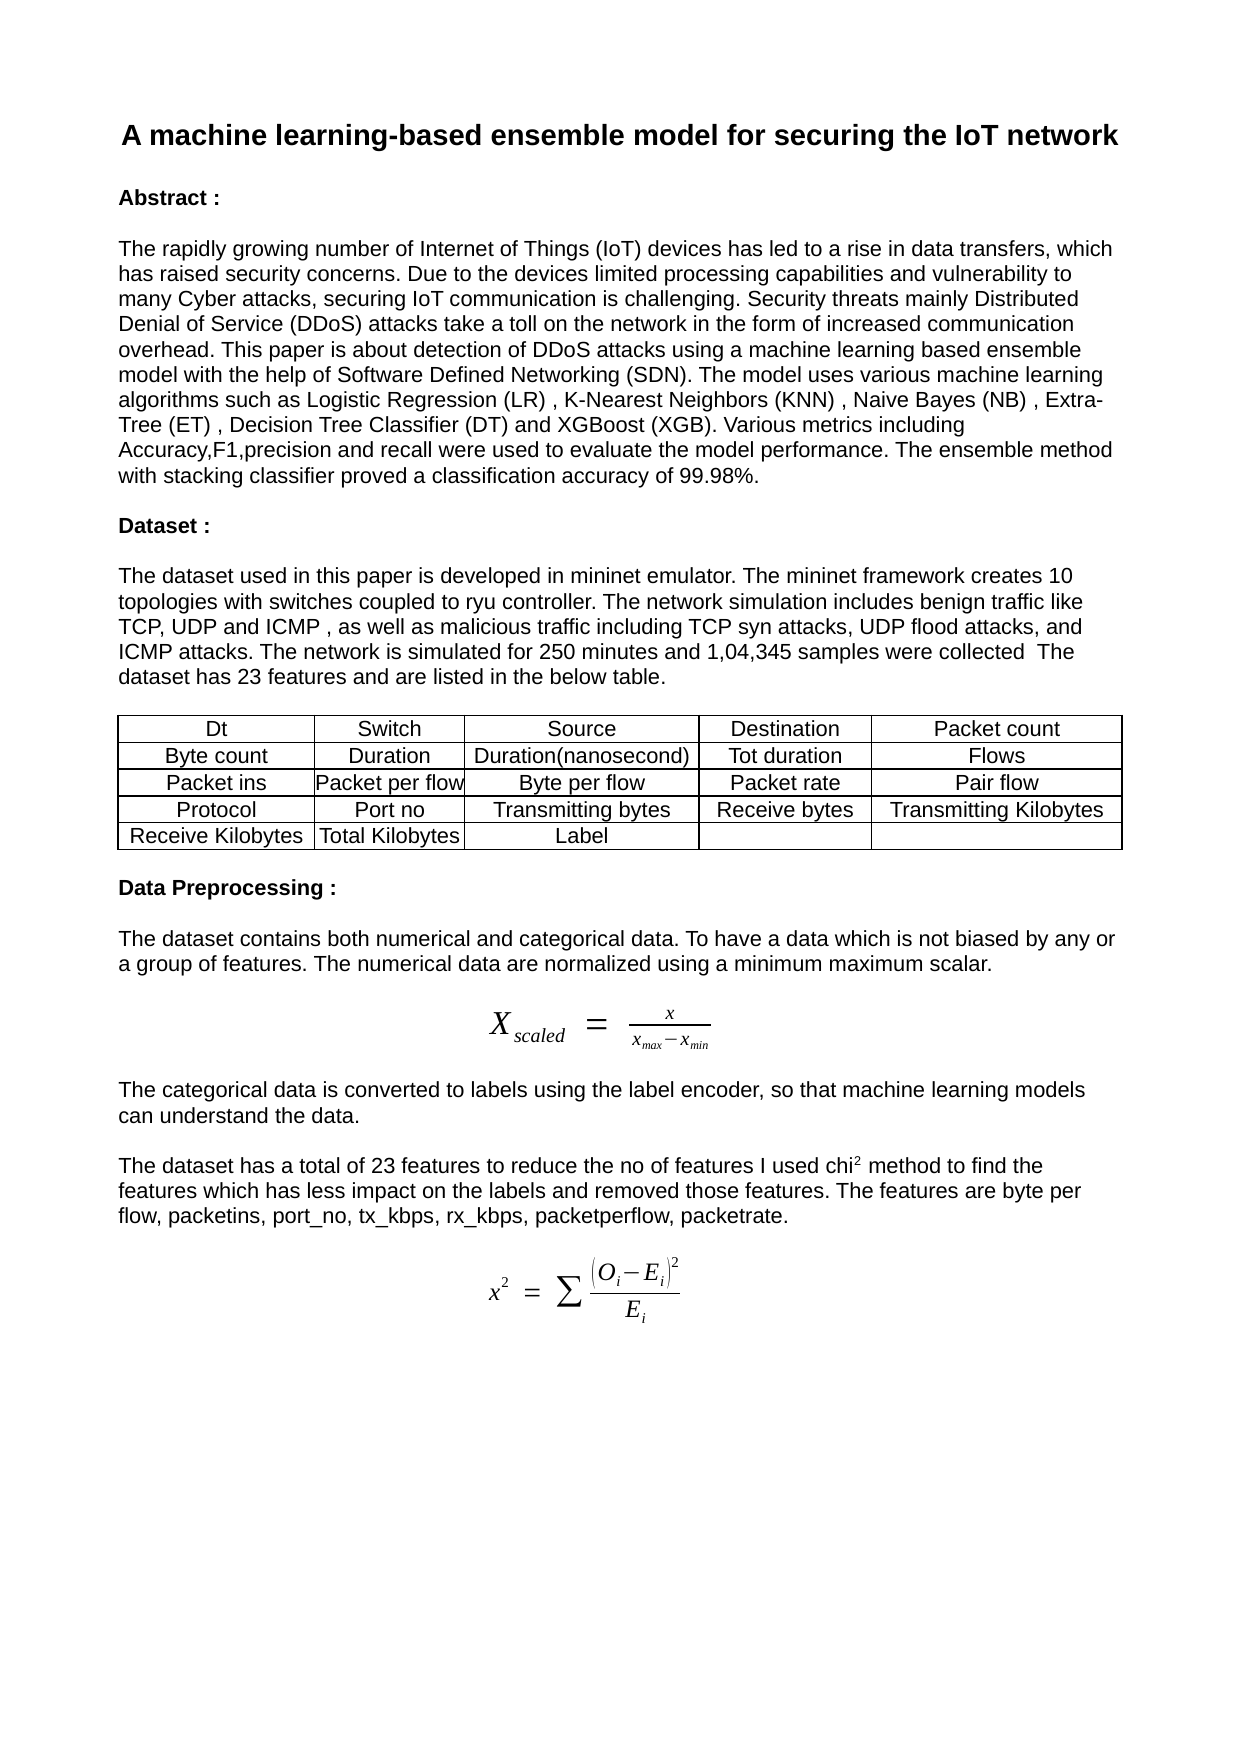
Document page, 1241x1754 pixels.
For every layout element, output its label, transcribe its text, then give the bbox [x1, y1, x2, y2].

table_header Switch [315, 716, 464, 741]
table_header Packet count [872, 716, 1121, 741]
text The categorical data is converted to labels using the label encoder, so that machine learning models can understand the data. [118, 1077, 1122, 1128]
text A machine learning-based ensemble model for securing the IoT network [118, 118, 1122, 152]
table_header Dt [119, 716, 314, 741]
table_header Source [465, 716, 698, 741]
table_cell Transmitting Kilobytes [872, 797, 1121, 822]
text Abstract : [118, 185, 1122, 210]
table_cell Protocol [119, 797, 314, 822]
table_header Destination [700, 716, 871, 741]
table_cell [700, 823, 871, 848]
table_cell Byte per flow [465, 770, 698, 795]
table_cell Total Kilobytes [315, 823, 464, 848]
table_cell Byte count [119, 743, 314, 768]
table_cell Duration(nanosecond) [465, 743, 698, 768]
table_cell Flows [872, 743, 1121, 768]
table_cell Receive Kilobytes [119, 823, 314, 848]
table_cell Packet ins [119, 770, 314, 795]
table_cell Pair flow [872, 770, 1121, 795]
text The dataset has a total of 23 features to reduce the no of features I used chi2 method to find the features which has less impact on the labels and removed those features. The features are byte per flow, packetins, port_no, tx_kbps, rx_kbps, packetperflow, packetrate. [118, 1153, 1122, 1229]
table_cell Packet per flow [315, 770, 464, 795]
text Dataset : [118, 513, 1122, 538]
text The dataset contains both numerical and categorical data. To have a data which is not biased by any or a group of features. The numerical data are normalized using a minimum maximum scalar. [118, 926, 1122, 976]
text Data Preprocessing : [118, 875, 1122, 900]
text The dataset used in this paper is developed in mininet emulator. The mininet framework creates 10 topologies with switches coupled to ryu controller. The network simulation includes benign traffic like TCP, UDP and ICMP , as well as malicious traffic including TCP syn attacks, UDP flood attacks, and ICMP attacks. The network is simulated for 250 minutes and 1,04,345 samples were collected The dataset has 23 features and are listed in the below table. [118, 563, 1122, 689]
text The rapidly growing number of Internet of Things (IoT) devices has led to a rise in data transfers, which has raised security concerns. Due to the devices limited processing capabilities and vulnerability to many Cyber attacks, securing IoT communication is challenging. Security threats mainly Distributed Denial of Service (DDoS) attacks take a toll on the network in the form of increased communication overhead. This paper is about detection of DDoS attacks using a machine learning based ensemble model with the help of Software Defined Networking (SDN). The model uses various machine learning algorithms such as Logistic Regression (LR) , K-Nearest Neighbors (KNN) , Naive Bayes (NB) , Extra-Tree (ET) , Decision Tree Classifier (DT) and XGBoost (XGB). Various metrics including Accuracy,F1,precision and recall were used to evaluate the model performance. The ensemble method with stacking classifier proved a classification accuracy of 99.98%. [118, 236, 1122, 488]
table_cell Port no [315, 797, 464, 822]
table_cell Duration [315, 743, 464, 768]
table_cell Tot duration [700, 743, 871, 768]
table_cell Label [465, 823, 698, 848]
table_cell Receive bytes [700, 797, 871, 822]
table_cell Transmitting bytes [465, 797, 698, 822]
table_cell [872, 823, 1121, 848]
table_cell Packet rate [700, 770, 871, 795]
